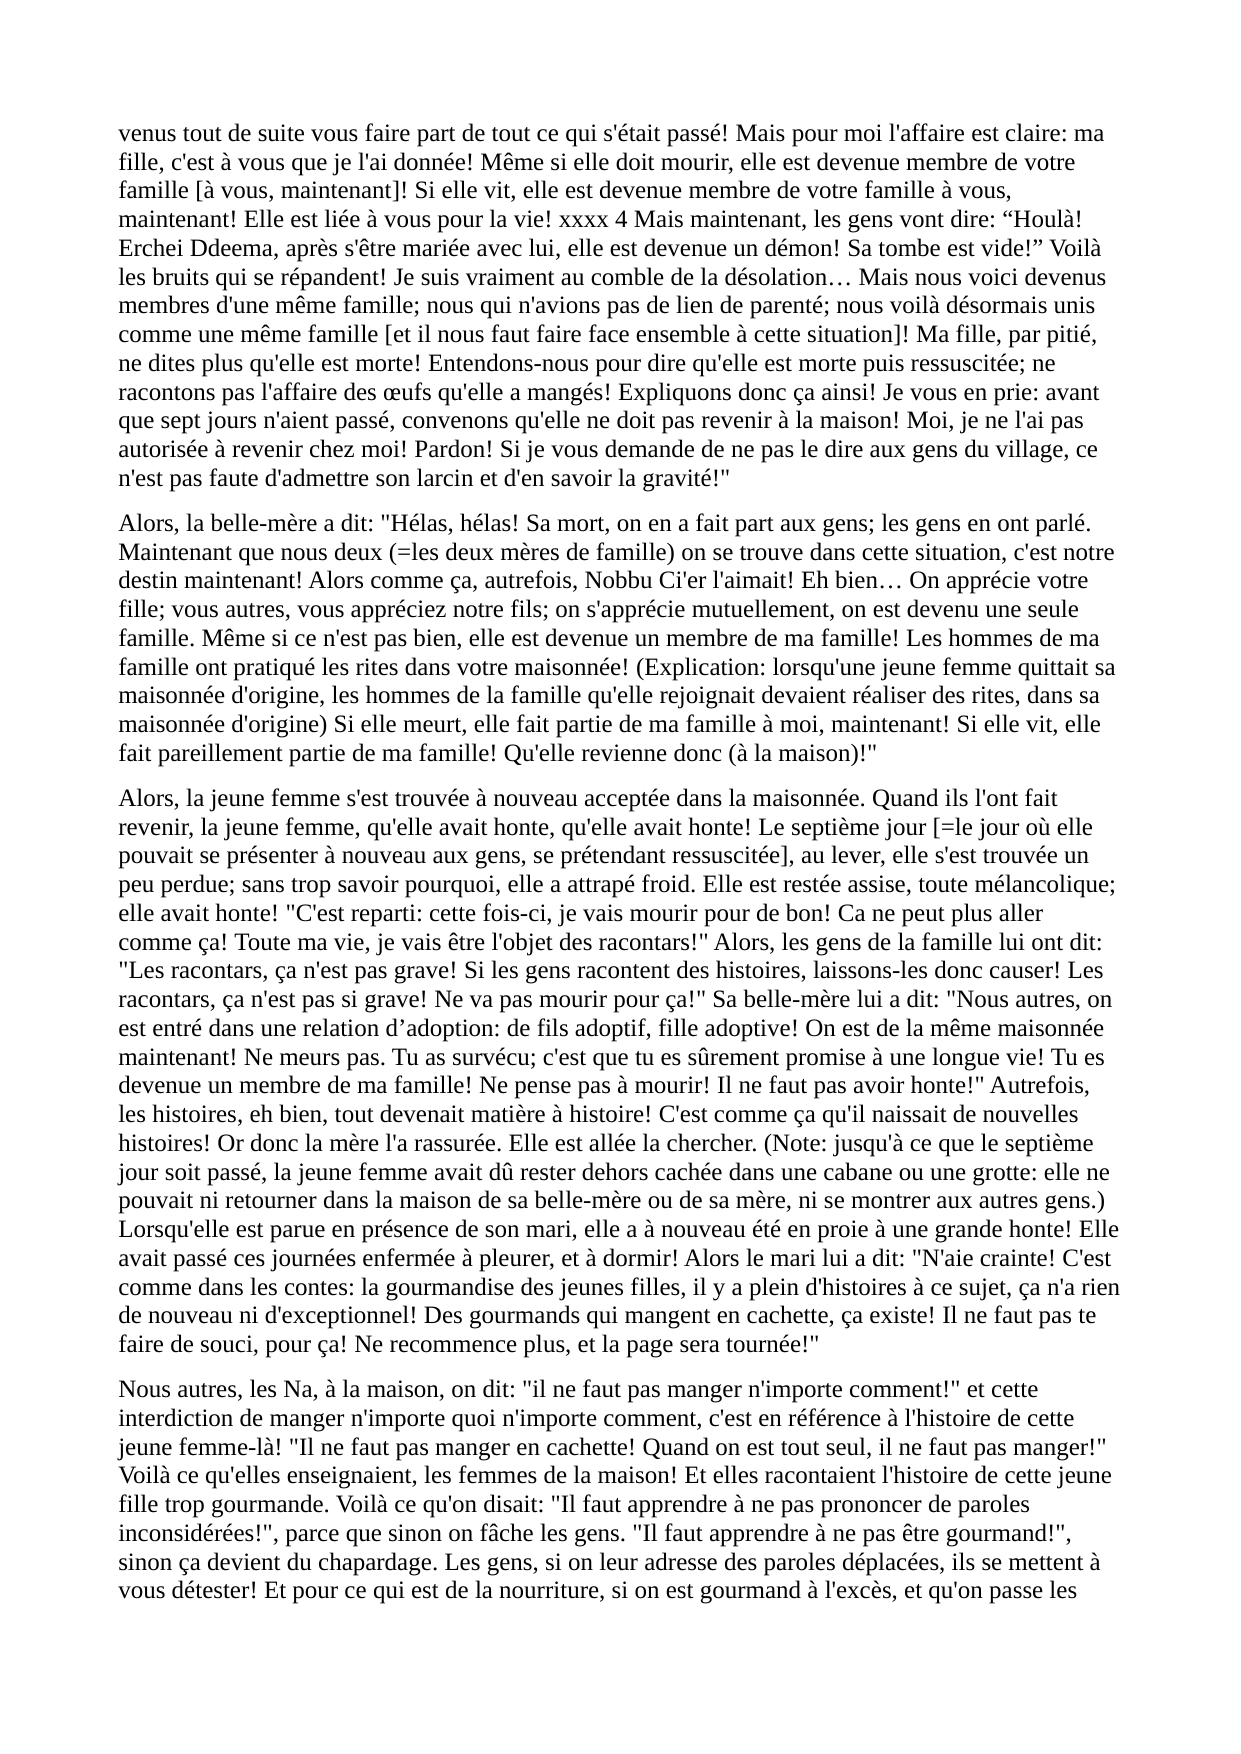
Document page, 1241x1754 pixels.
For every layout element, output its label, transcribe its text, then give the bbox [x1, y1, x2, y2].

text Alors, la jeune femme s'est trouvée à nouveau acceptée dans la maisonnée. Quand ils l'ont fait revenir, la jeune femme, qu'elle avait honte, qu'elle avait honte! Le septième jour [=le jour où elle pouvait se présenter à nouveau aux gens, se prétendant ressuscitée], au lever, elle s'est trouvée un peu perdue; sans trop savoir pourquoi, elle a attrapé froid. Elle est restée assise, toute mélancolique; elle avait honte! "C'est reparti: cette fois-ci, je vais mourir pour de bon! Ca ne peut plus aller comme ça! Toute ma vie, je vais être l'objet des racontars!" Alors, les gens de la famille lui ont dit: "Les racontars, ça n'est pas grave! Si les gens racontent des histoires, laissons-les donc causer! Les racontars, ça n'est pas si grave! Ne va pas mourir pour ça!" Sa belle-mère lui a dit: "Nous autres, on est entré dans une relation d’adoption: de fils adoptif, fille adoptive! On est de la même maisonnée maintenant! Ne meurs pas. Tu as survécu; c'est que tu es sûrement promise à une longue vie! Tu es devenue un membre de ma famille! Ne pense pas à mourir! Il ne faut pas avoir honte!" Autrefois, les histoires, eh bien, tout devenait matière à histoire! C'est comme ça qu'il naissait de nouvelles histoires! Or donc la mère l'a rassurée. Elle est allée la chercher. (Note: jusqu'à ce que le septième jour soit passé, la jeune femme avait dû rester dehors cachée dans une cabane ou une grotte: elle ne pouvait ni retourner dans la maison de sa belle-mère ou de sa mère, ni se montrer aux autres gens.) Lorsqu'elle est parue en présence de son mari, elle a à nouveau été en proie à une grande honte! Elle avait passé ces journées enfermée à pleurer, et à dormir! Alors le mari lui a dit: "N'aie crainte! C'est comme dans les contes: la gourmandise des jeunes filles, il y a plein d'histoires à ce sujet, ça n'a rien de nouveau ni d'exceptionnel! Des gourmands qui mangent en cachette, ça existe! Il ne faut pas te faire de souci, pour ça! Ne recommence plus, et la page sera tournée!" [118, 783, 1122, 1358]
text Nous autres, les Na, à la maison, on dit: "il ne faut pas manger n'importe comment!" et cette interdiction de manger n'importe quoi n'importe comment, c'est en référence à l'histoire de cette jeune femme-là! "Il ne faut pas manger en cachette! Quand on est tout seul, il ne faut pas manger!" Voilà ce qu'elles enseignaient, les femmes de la maison! Et elles racontaient l'histoire de cette jeune fille trop gourmande. Voilà ce qu'on disait: "Il faut apprendre à ne pas prononcer de paroles inconsidérées!", parce que sinon on fâche les gens. "Il faut apprendre à ne pas être gourmand!", sinon ça devient du chapardage. Les gens, si on leur adresse des paroles déplacées, ils se mettent à vous détester! Et pour ce qui est de la nourriture, si on est gourmand à l'excès, et qu'on passe les [118, 1374, 1122, 1604]
text venus tout de suite vous faire part de tout ce qui s'était passé! Mais pour moi l'affaire est claire: ma fille, c'est à vous que je l'ai donnée! Même si elle doit mourir, elle est devenue membre de votre famille [à vous, maintenant]! Si elle vit, elle est devenue membre de votre famille à vous, maintenant! Elle est liée à vous pour la vie! xxxx 4 Mais maintenant, les gens vont dire: “Houlà! Erchei Ddeema, après s'être mariée avec lui, elle est devenue un démon! Sa tombe est vide!” Voilà les bruits qui se répandent! Je suis vraiment au comble de la désolation… Mais nous voici devenus membres d'une même famille; nous qui n'avions pas de lien de parenté; nous voilà désormais unis comme une même famille [et il nous faut faire face ensemble à cette situation]! Ma fille, par pitié, ne dites plus qu'elle est morte! Entendons-nous pour dire qu'elle est morte puis ressuscitée; ne racontons pas l'affaire des œufs qu'elle a mangés! Expliquons donc ça ainsi! Je vous en prie: avant que sept jours n'aient passé, convenons qu'elle ne doit pas revenir à la maison! Moi, je ne l'ai pas autorisée à revenir chez moi! Pardon! Si je vous demande de ne pas le dire aux gens du village, ce n'est pas faute d'admettre son larcin et d'en savoir la gravité!" [118, 118, 1122, 492]
text Alors, la belle-mère a dit: "Hélas, hélas! Sa mort, on en a fait part aux gens; les gens en ont parlé. Maintenant que nous deux (=les deux mères de famille) on se trouve dans cette situation, c'est notre destin maintenant! Alors comme ça, autrefois, Nobbu Ci'er l'aimait! Eh bien… On apprécie votre fille; vous autres, vous appréciez notre fils; on s'apprécie mutuellement, on est devenu une seule famille. Même si ce n'est pas bien, elle est devenue un membre de ma famille! Les hommes de ma famille ont pratiqué les rites dans votre maisonnée! (Explication: lorsqu'une jeune femme quittait sa maisonnée d'origine, les hommes de la famille qu'elle rejoignait devaient réaliser des rites, dans sa maisonnée d'origine) Si elle meurt, elle fait partie de ma famille à moi, maintenant! Si elle vit, elle fait pareillement partie de ma famille! Qu'elle revienne donc (à la maison)!" [118, 508, 1122, 767]
